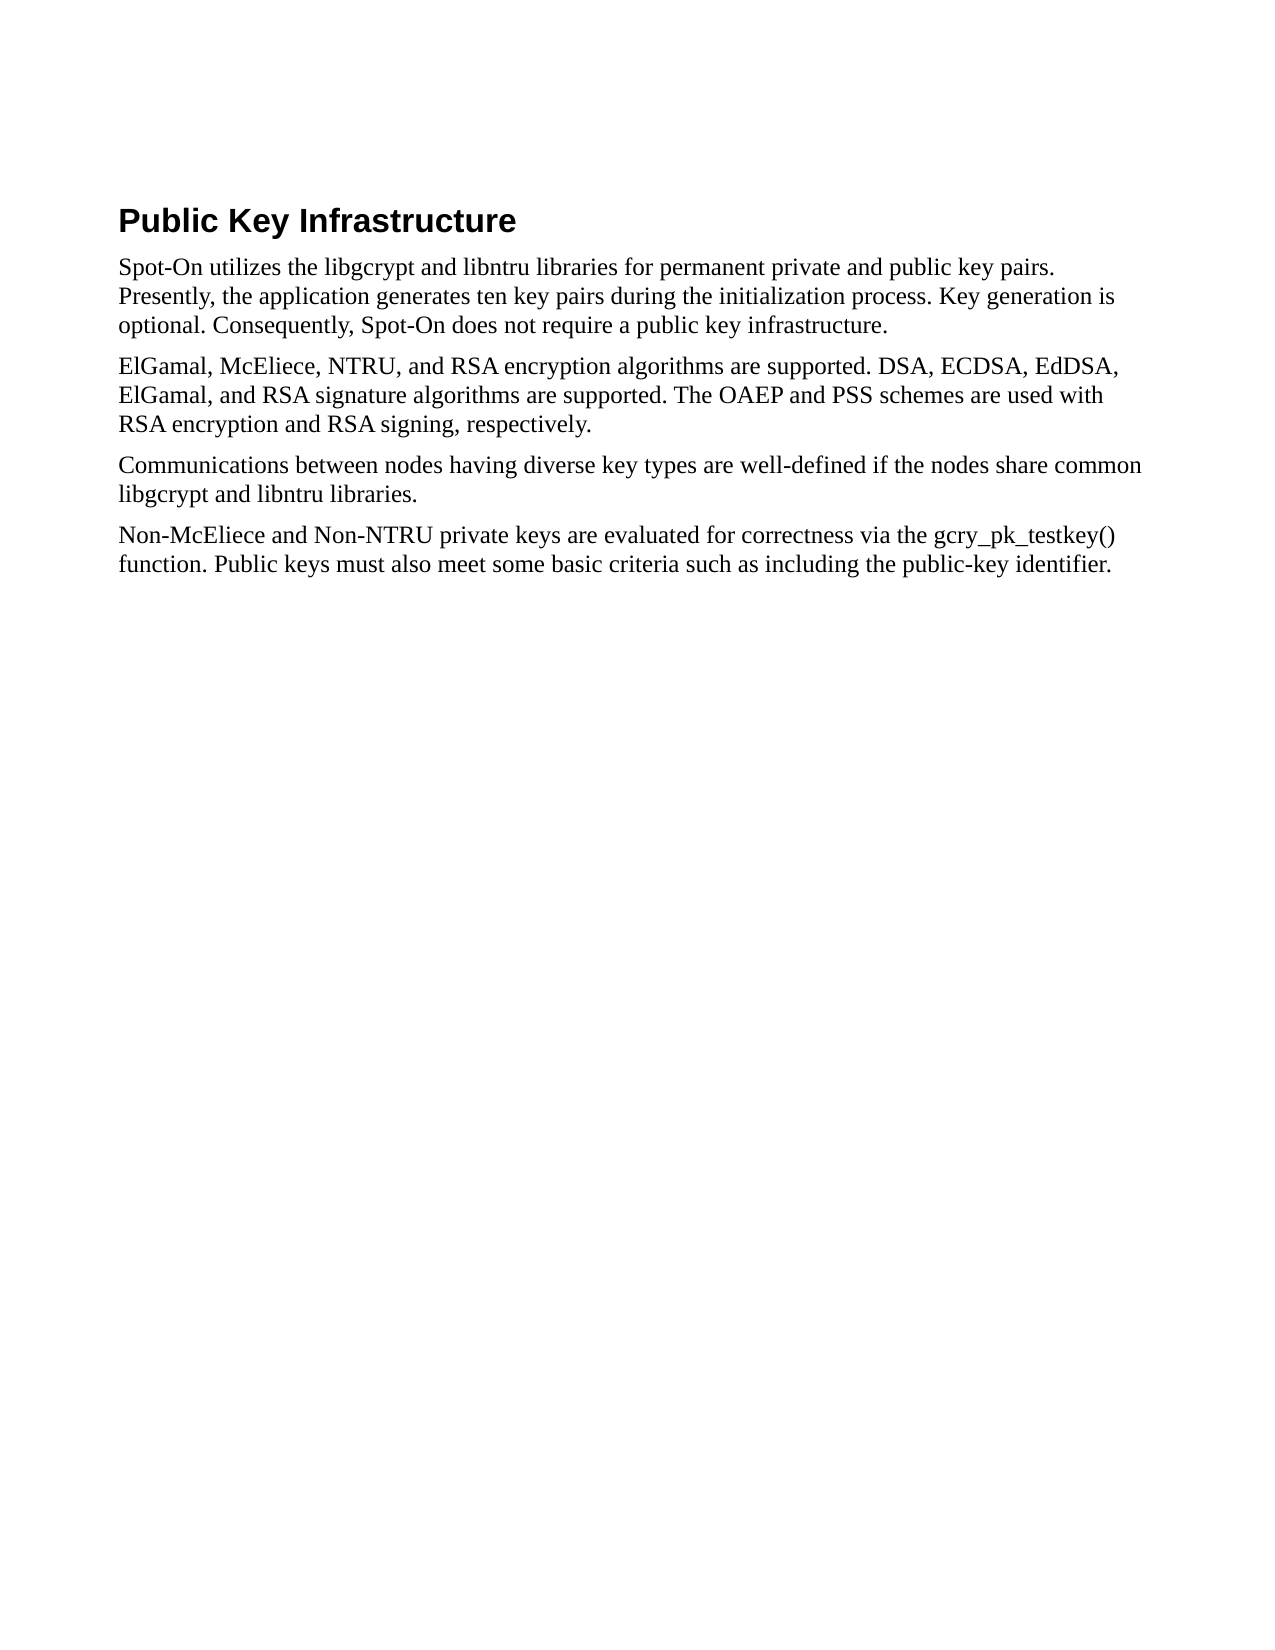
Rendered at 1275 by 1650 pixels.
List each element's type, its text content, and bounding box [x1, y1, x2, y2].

subtitle Public Key Infrastructure [118, 201, 1157, 240]
text Communications between nodes having diverse key types are well-defined if the nodes share common libgcrypt and libntru libraries. [118, 450, 1157, 507]
text Spot-On utilizes the libgcrypt and libntru libraries for permanent private and public key pairs. Presently, the application generates ten key pairs during the initialization process. Key generation is optional. Consequently, Spot-On does not require a public key infrastructure. [118, 252, 1157, 339]
text Non-McEliece and Non-NTRU private keys are evaluated for correctness via the gcry_pk_testkey() function. Public keys must also meet some basic criteria such as including the public-key identifier. [118, 520, 1157, 577]
text ElGamal, McEliece, NTRU, and RSA encryption algorithms are supported. DSA, ECDSA, EdDSA, ElGamal, and RSA signature algorithms are supported. The OAEP and PSS schemes are used with RSA encryption and RSA signing, respectively. [118, 351, 1157, 437]
